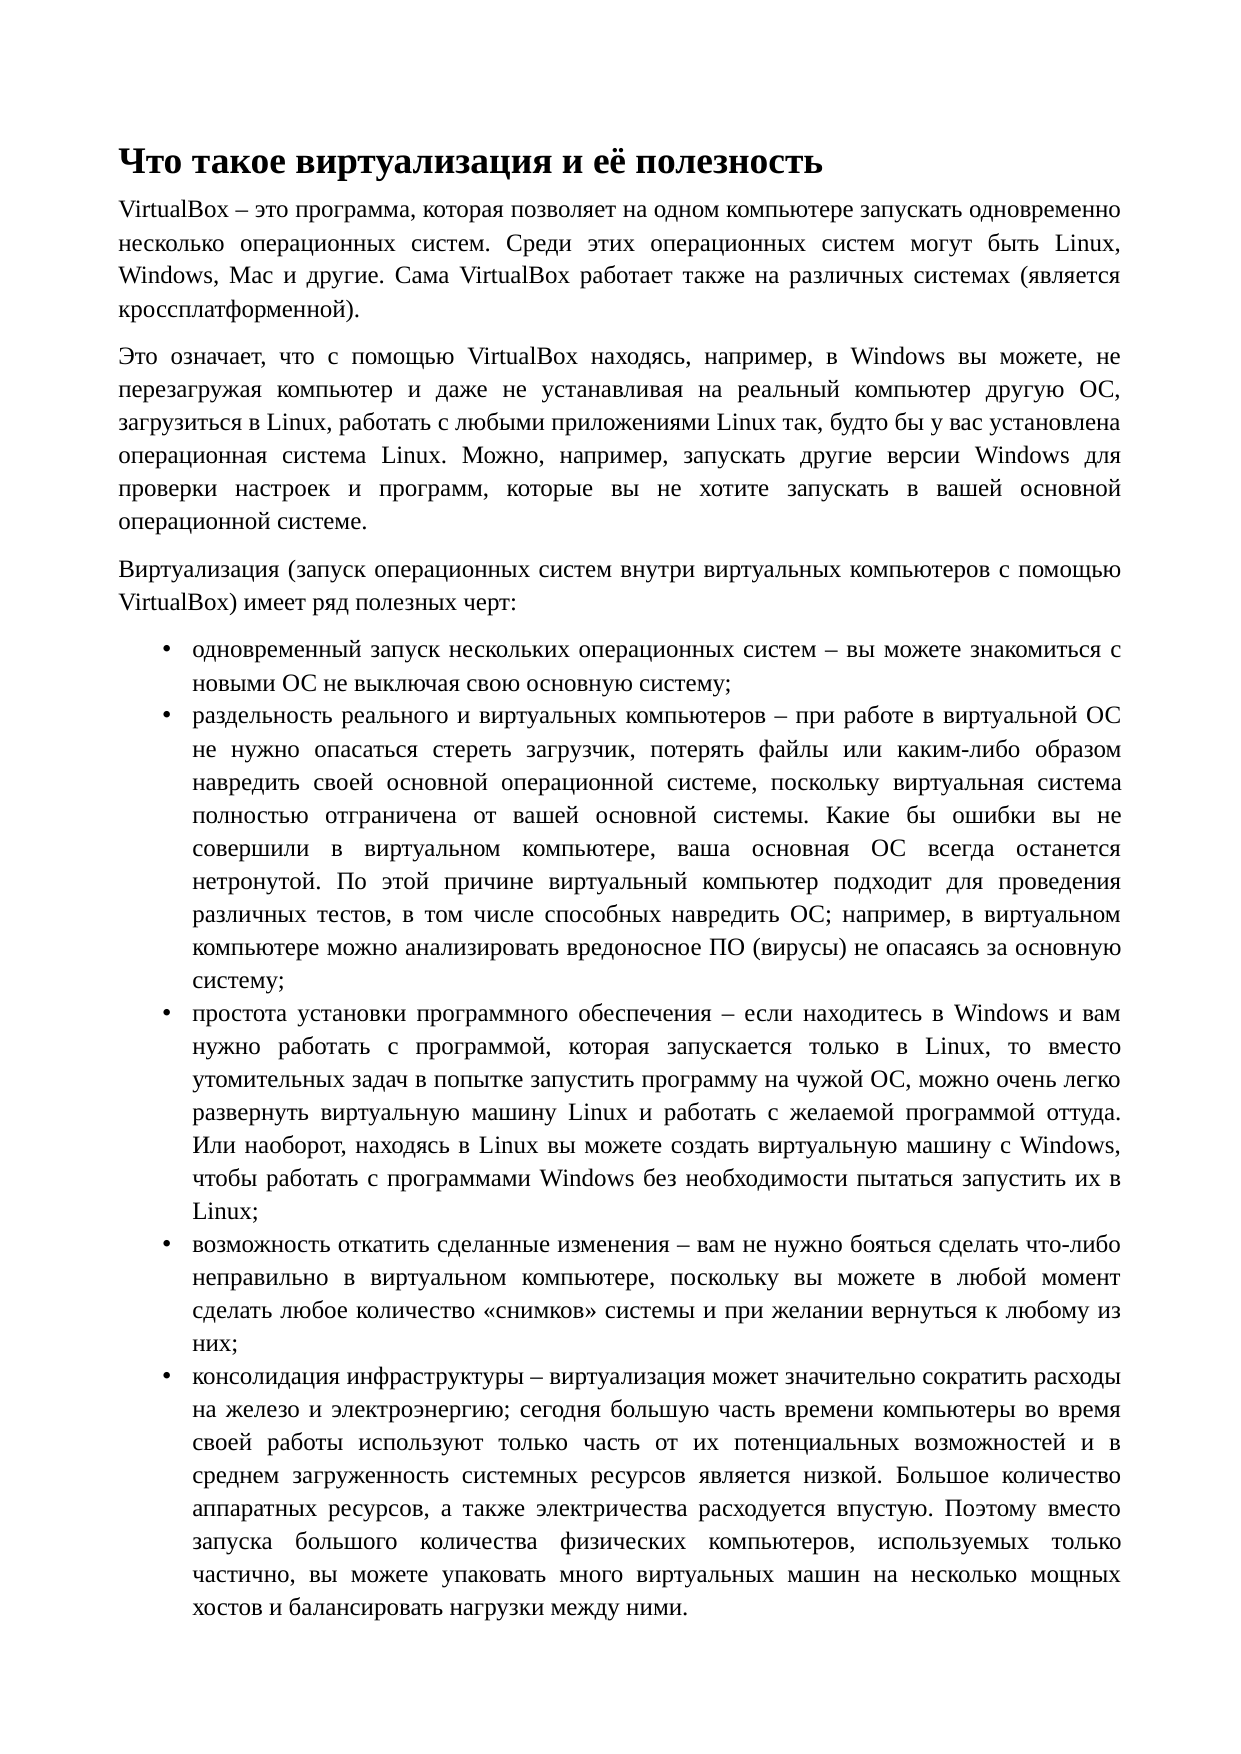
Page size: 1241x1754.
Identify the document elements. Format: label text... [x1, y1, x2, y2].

list одновременный запуск нескольких операционных систем – вы можете знакомиться с новыми ОС не выключая свою основную систему; [162, 634, 1122, 696]
list консолидация инфраструктуры – виртуализация может значительно сократить расходы на железо и электроэнергию; сегодня большую часть времени компьютеры во время своей работы используют только часть от их потенциальных возможностей и в среднем загруженность системных ресурсов является низкой. Большое количество аппаратных ресурсов, а также электричества расходуется впустую. Поэтому вместо запуска большого количества физических компьютеров, используемых только частично, вы можете упаковать много виртуальных машин на несколько мощных хостов и балансировать нагрузки между ними. [162, 1361, 1122, 1621]
list простота установки программного обеспечения – если находитесь в Windows и вам нужно работать с программой, которая запускается только в Linux, то вместо утомительных задач в попытке запустить программу на чужой ОС, можно очень легко развернуть виртуальную машину Linux и работать с желаемой программой оттуда. Или наоборот, находясь в Linux вы можете создать виртуальную машину с Windows, чтобы работать с программами Windows без необходимости пытаться запустить их в Linux; [162, 998, 1122, 1225]
list раздельность реального и виртуальных компьютеров – при работе в виртуальной ОС не нужно опасаться стереть загрузчик, потерять файлы или каким-либо образом навредить своей основной операционной системе, поскольку виртуальная система полностью отграничена от вашей основной системы. Какие бы ошибки вы не совершили в виртуальном компьютере, ваша основная ОС всегда останется нетронутой. По этой причине виртуальный компьютер подходит для проведения различных тестов, в том числе способных навредить ОС; например, в виртуальном компьютере можно анализировать вредоносное ПО (вирусы) не опасаясь за основную систему; [162, 701, 1122, 993]
subtitle Что такое виртуализация и её полезность [118, 139, 1122, 182]
list возможность откатить сделанные изменения – вам не нужно бояться сделать что-либо неправильно в виртуальном компьютере, поскольку вы можете в любой момент сделать любое количество «снимков» системы и при желании вернуться к любому из них; [162, 1229, 1122, 1357]
text Это означает, что с помощью VirtualBox находясь, например, в Windows вы можете, не перезагружая компьютер и даже не устанавливая на реальный компьютер другую ОС, загрузиться в Linux, работать с любыми приложениями Linux так, будто бы у вас установлена операционная система Linux. Можно, например, запускать другие версии Windows для проверки настроек и программ, которые вы не хотите запускать в вашей основной операционной системе. [118, 341, 1122, 535]
text VirtualBox – это программа, которая позволяет на одном компьютере запускать одновременно несколько операционных систем. Среди этих операционных систем могут быть Linux, Windows, Mac и другие. Сама VirtualBox работает также на различных системах (является кроссплатформенной). [118, 194, 1122, 322]
text Виртуализация (запуск операционных систем внутри виртуальных компьютеров с помощью VirtualBox) имеет ряд полезных черт: [118, 554, 1122, 616]
